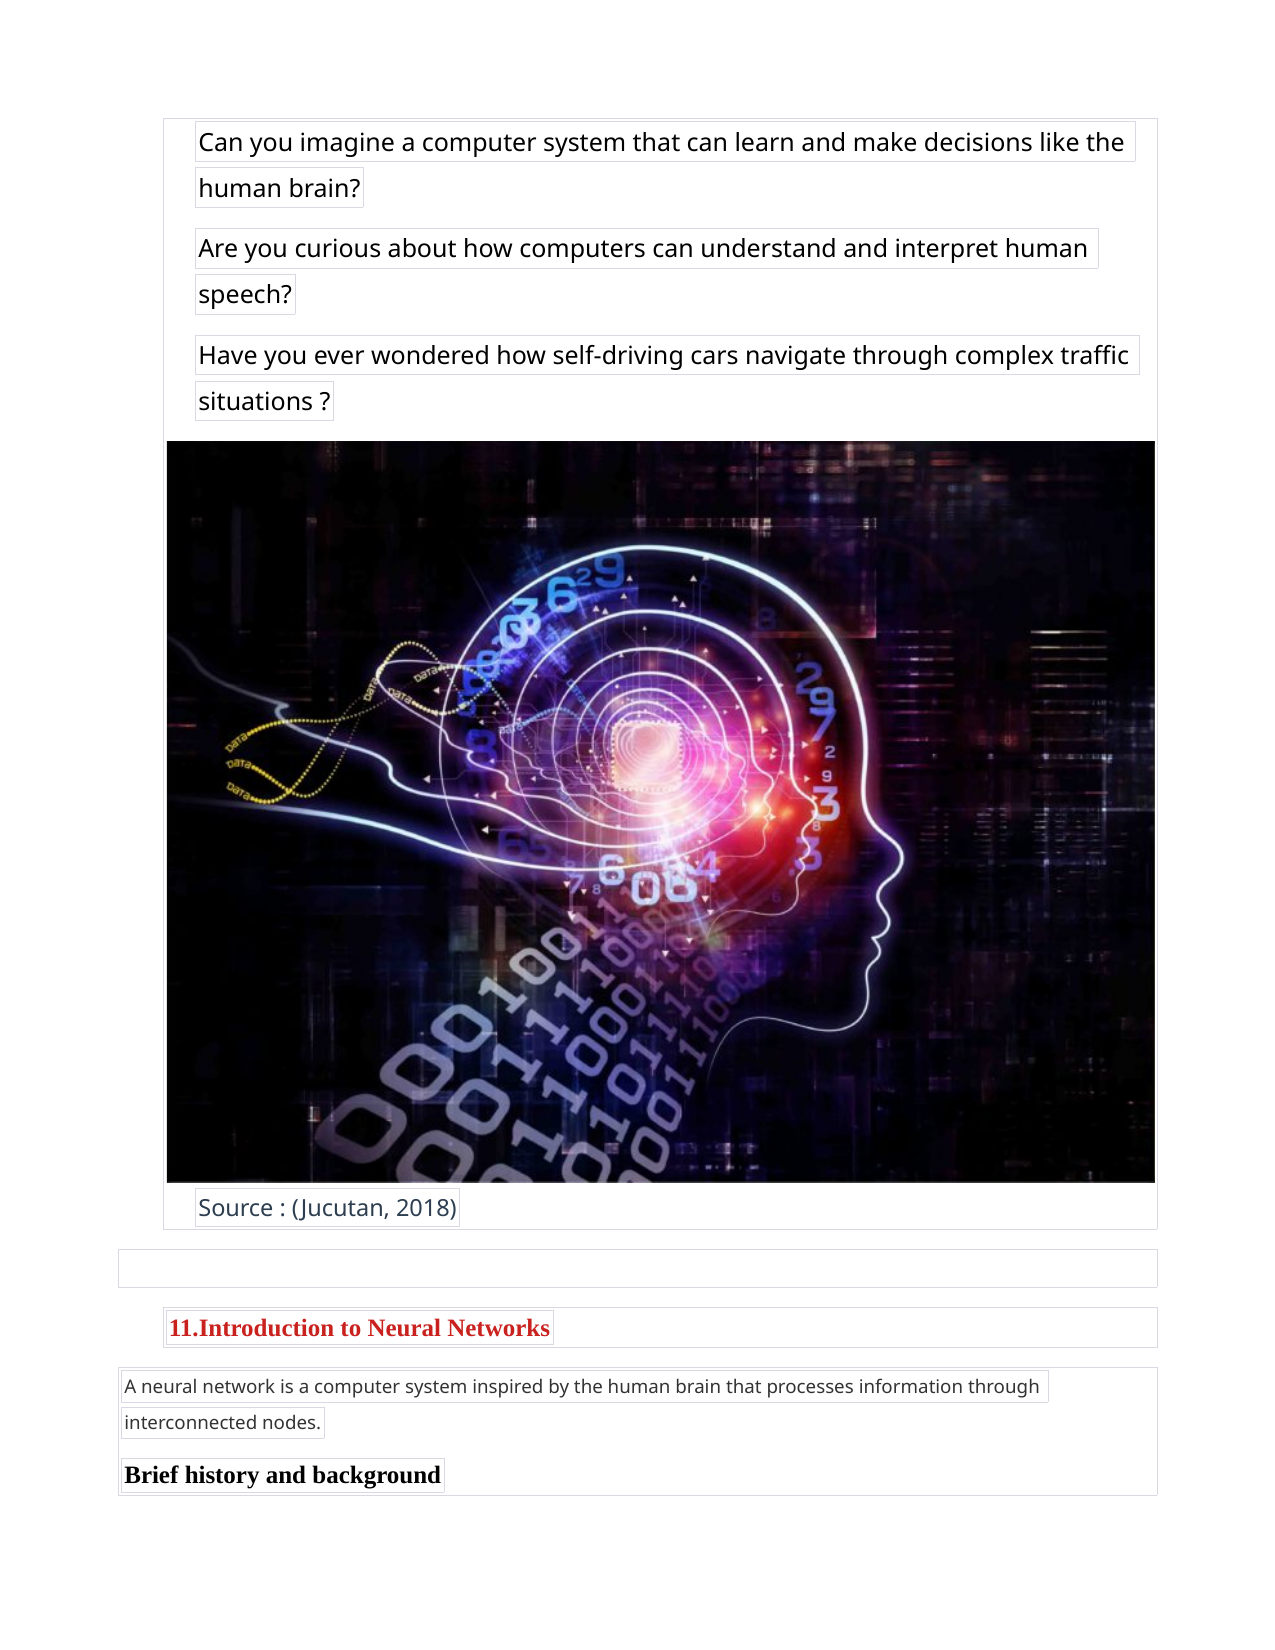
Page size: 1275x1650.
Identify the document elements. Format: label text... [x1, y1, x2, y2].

text Brief history and background [119, 1454, 1157, 1495]
list Are you curious about how computers can understand and interpret human speech? [164, 225, 1157, 314]
list Have you ever wondered how self-driving cars navigate through complex traffic situations ? [164, 331, 1157, 421]
text A neural network is a computer system inspired by the human brain that processes information through interconnected nodes. [119, 1368, 1157, 1438]
picture [166, 441, 1155, 1183]
list Introduction to Neural Networks [164, 1308, 1157, 1347]
list Can you imagine a computer system that can learn and make decisions like the human brain? [164, 119, 1157, 207]
list Source : (Jucutan, 2018) [164, 438, 1157, 1229]
